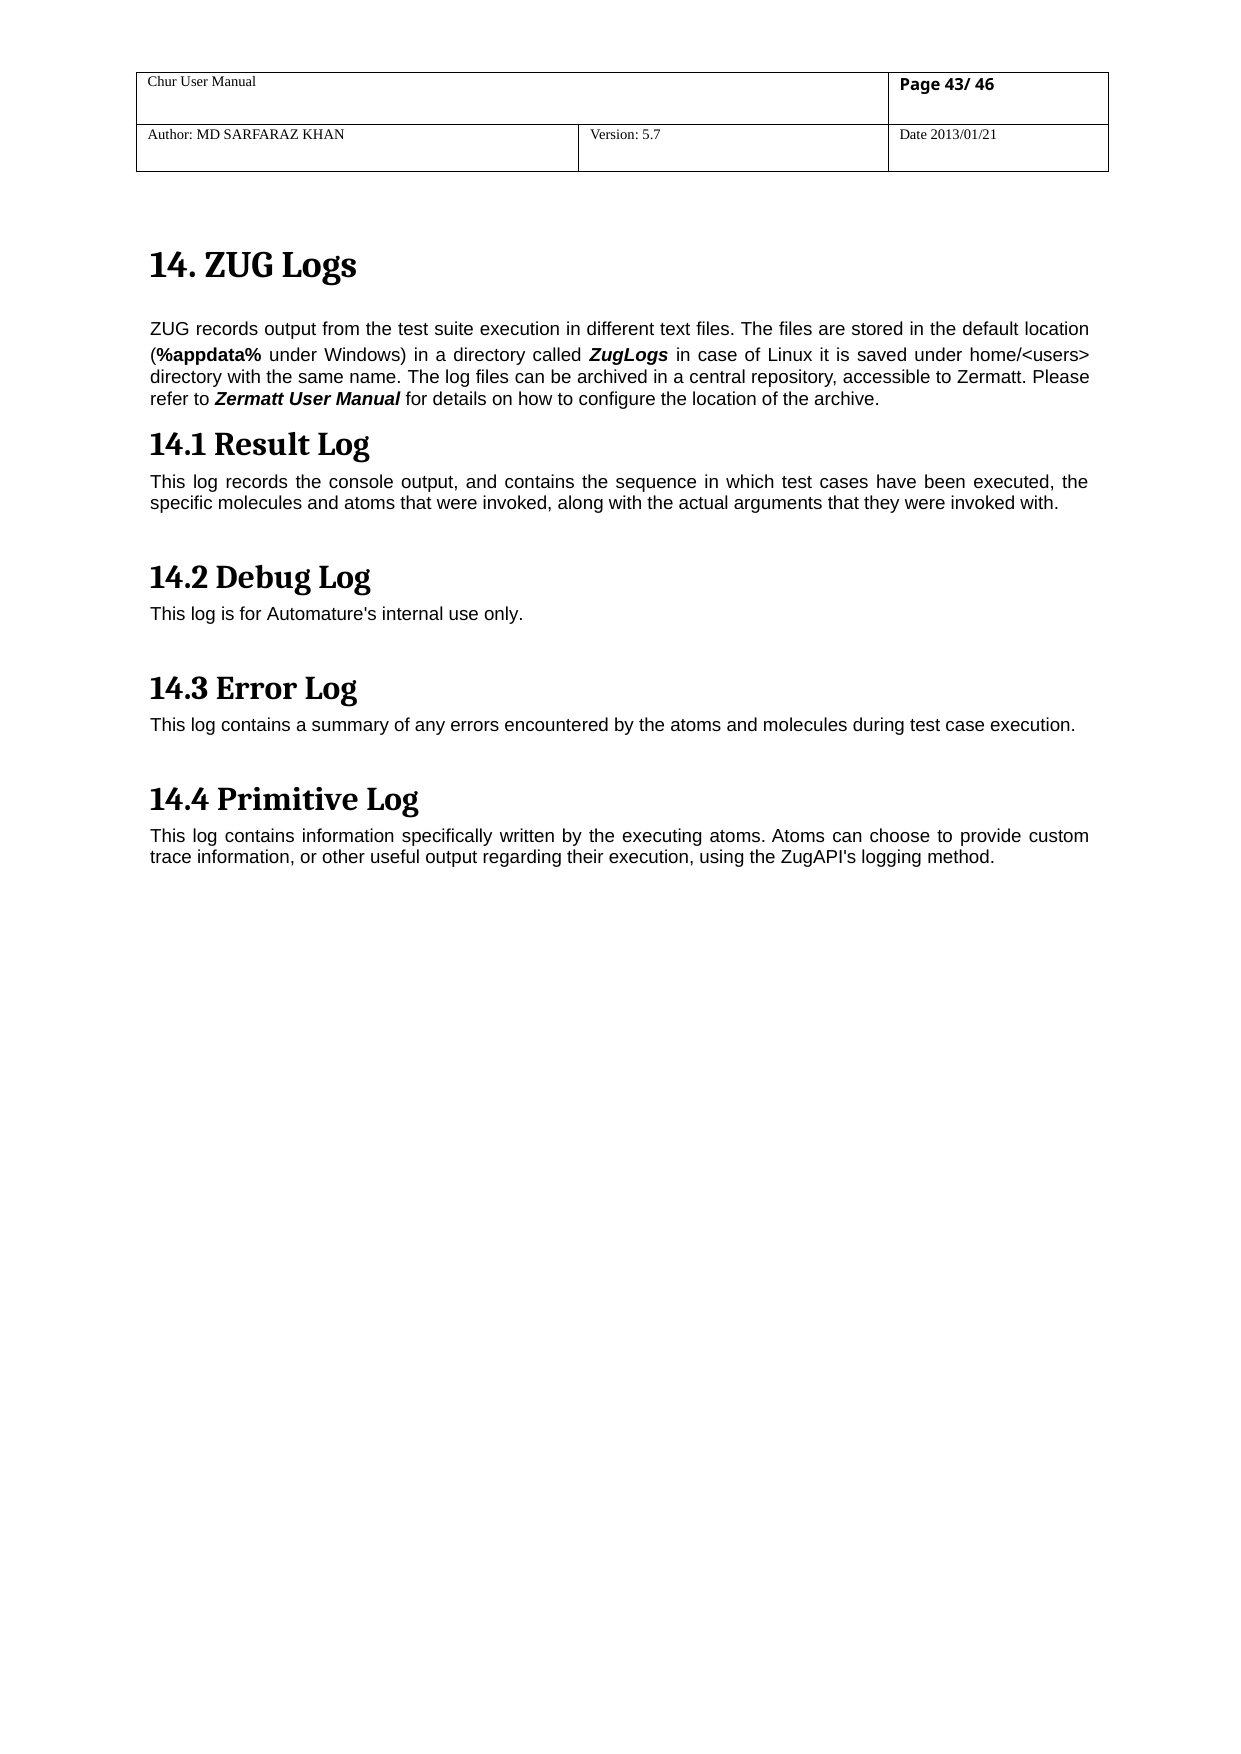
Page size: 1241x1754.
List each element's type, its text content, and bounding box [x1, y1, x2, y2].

text This log contains information specifically written by the executing atoms. Atoms can choose to provide custom trace information, or other useful output regarding their execution, using the ZugAPI's logging method. [150, 825, 1090, 868]
subtitle 14.4 Primitive Log [150, 780, 1090, 818]
text ZUG records output from the test suite execution in different text files. The files are stored in the default location (%appdata% under Windows) in a directory called ZugLogs in case of Linux it is saved under home/<users> directory with the same name. The log files can be archived in a central repository, accessible to Zermatt. Please refer to Zermatt User Manual for details on how to configure the location of the archive. [150, 318, 1090, 409]
text This log records the console output, and contains the sequence in which test cases have been executed, the specific molecules and atoms that were invoked, along with the actual arguments that they were invoked with. [150, 471, 1090, 514]
subtitle 14.2 Debug Log [150, 558, 1090, 597]
subtitle 14.1 Result Log [150, 426, 1090, 464]
text This log contains a summary of any errors encountered by the atoms and molecules during test case execution. [150, 714, 1090, 735]
subtitle 14.3 Error Log [150, 669, 1090, 707]
text This log is for Automature's internal use only. [150, 603, 1090, 624]
subtitle 14. ZUG Logs [150, 243, 1090, 287]
